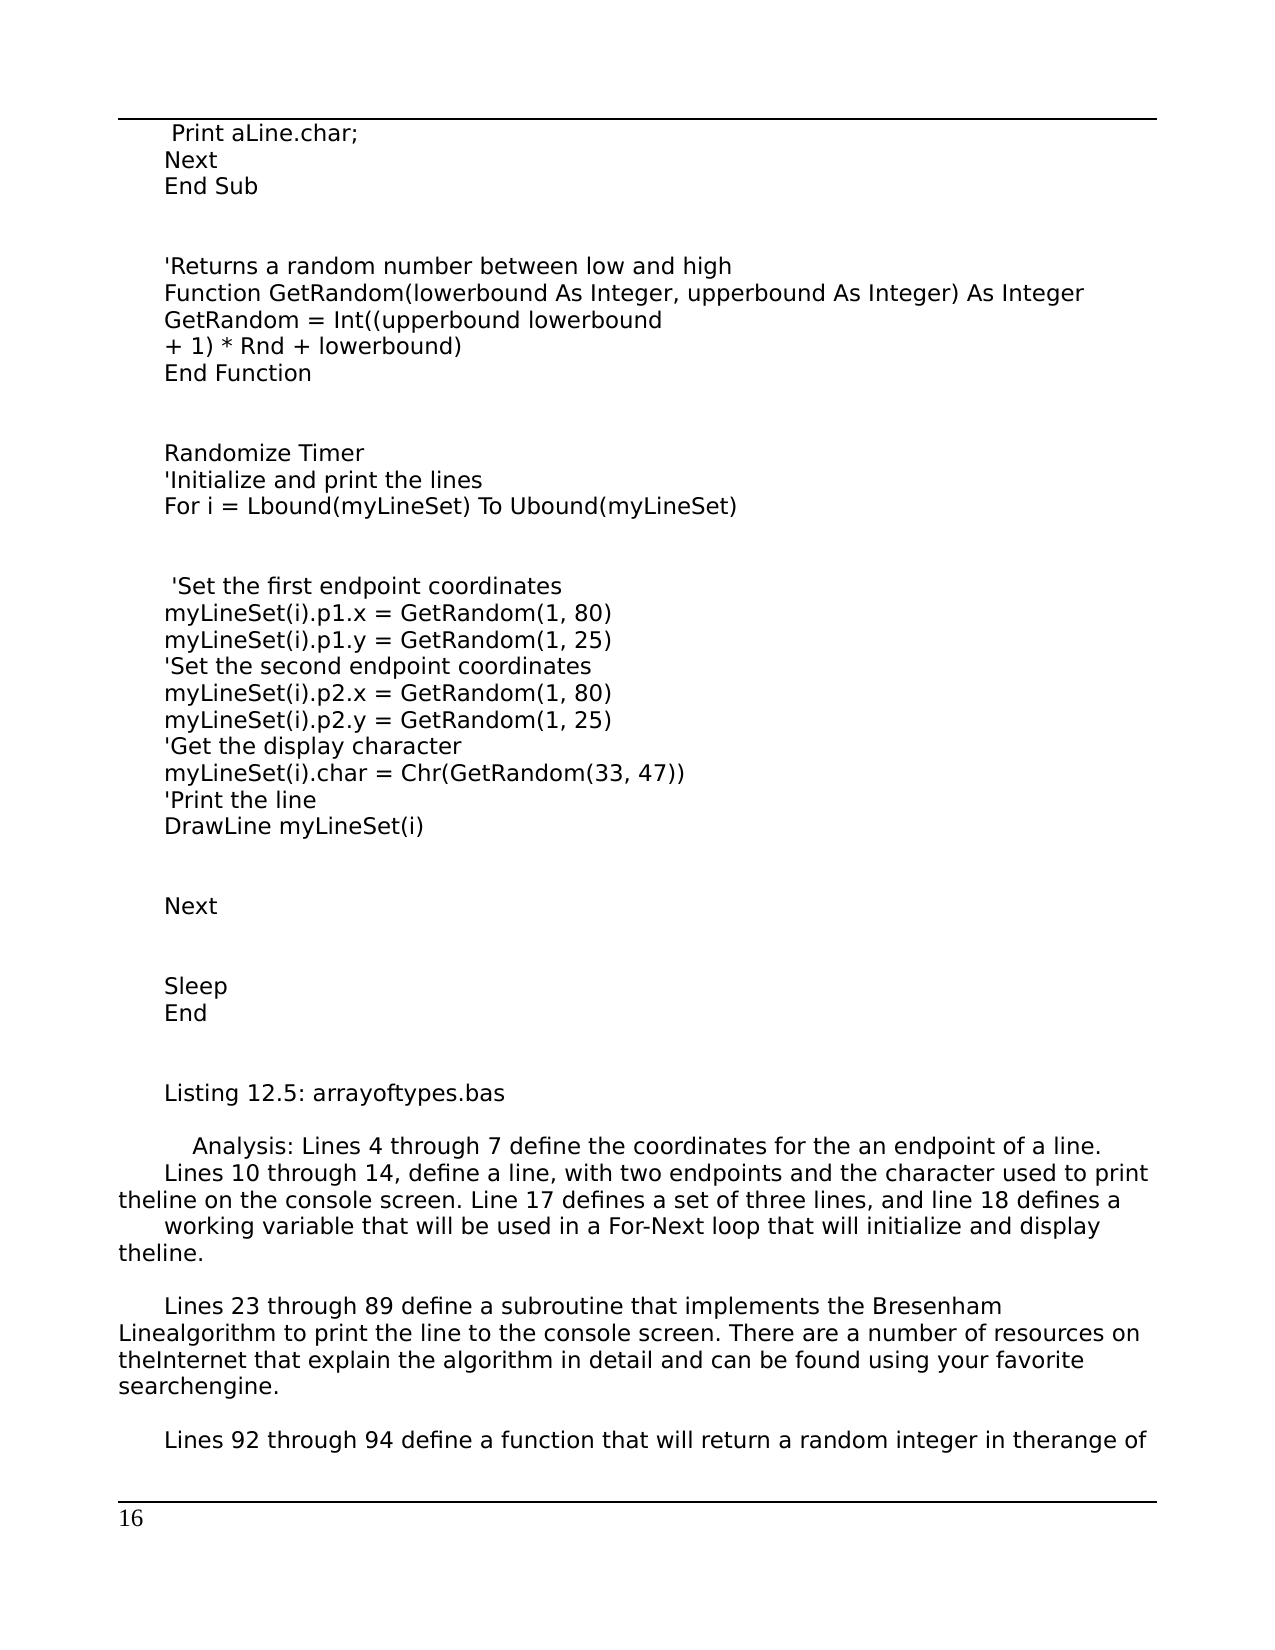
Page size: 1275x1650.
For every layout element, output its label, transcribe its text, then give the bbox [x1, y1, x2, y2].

text + 1) * Rnd + lowerbound) [118, 333, 1157, 360]
text 'Returns a random number between low and high [118, 253, 1157, 280]
text 'Get the display character [118, 733, 1157, 760]
text 'Set the second endpoint coordinates [118, 653, 1157, 680]
text DrawLine myLineSet(i) [118, 813, 1157, 840]
text End Sub [118, 173, 1157, 200]
text Function GetRandom(lowerbound As Integer, upperbound As Integer) As Integer [118, 280, 1157, 307]
text myLineSet(i).p1.y = GetRandom(1, 25) [118, 627, 1157, 653]
text 'Initialize and print the lines [118, 467, 1157, 493]
text myLineSet(i).p1.x = GetRandom(1, 80) [118, 600, 1157, 627]
text 'Set the first endpoint coordinates [118, 573, 1157, 600]
text myLineSet(i).p2.y = GetRandom(1, 25) [118, 707, 1157, 733]
text Next [118, 893, 1157, 920]
text Print aLine.char; [118, 120, 1157, 147]
text Lines 92 through 94 define a function that will return a random integer in therange of [118, 1427, 1157, 1453]
text Next [118, 147, 1157, 173]
text Analysis: Lines 4 through 7 define the coordinates for the an endpoint of a line. [118, 1133, 1157, 1160]
text GetRandom = Int((upperbound lowerbound [118, 307, 1157, 333]
text End [118, 1000, 1157, 1027]
text myLineSet(i).p2.x = GetRandom(1, 80) [118, 680, 1157, 707]
text working variable that will be used in a For-Next loop that will initialize and display theline. [118, 1213, 1157, 1267]
text myLineSet(i).char = Chr(GetRandom(33, 47)) [118, 760, 1157, 787]
text Listing 12.5: arrayoftypes.bas [118, 1080, 1157, 1107]
text For i = Lbound(myLineSet) To Ubound(myLineSet) [118, 493, 1157, 520]
text 'Print the line [118, 787, 1157, 813]
text Randomize Timer [118, 440, 1157, 467]
text Lines 10 through 14, define a line, with two endpoints and the character used to print theline on the console screen. Line 17 defines a set of three lines, and line 18 defines a [118, 1160, 1157, 1213]
text Lines 23 through 89 define a subroutine that implements the Bresenham Linealgorithm to print the line to the console screen. There are a number of resources on theInternet that explain the algorithm in detail and can be found using your favorite searchengine. [118, 1293, 1157, 1400]
text End Function [118, 360, 1157, 387]
text Sleep [118, 973, 1157, 1000]
